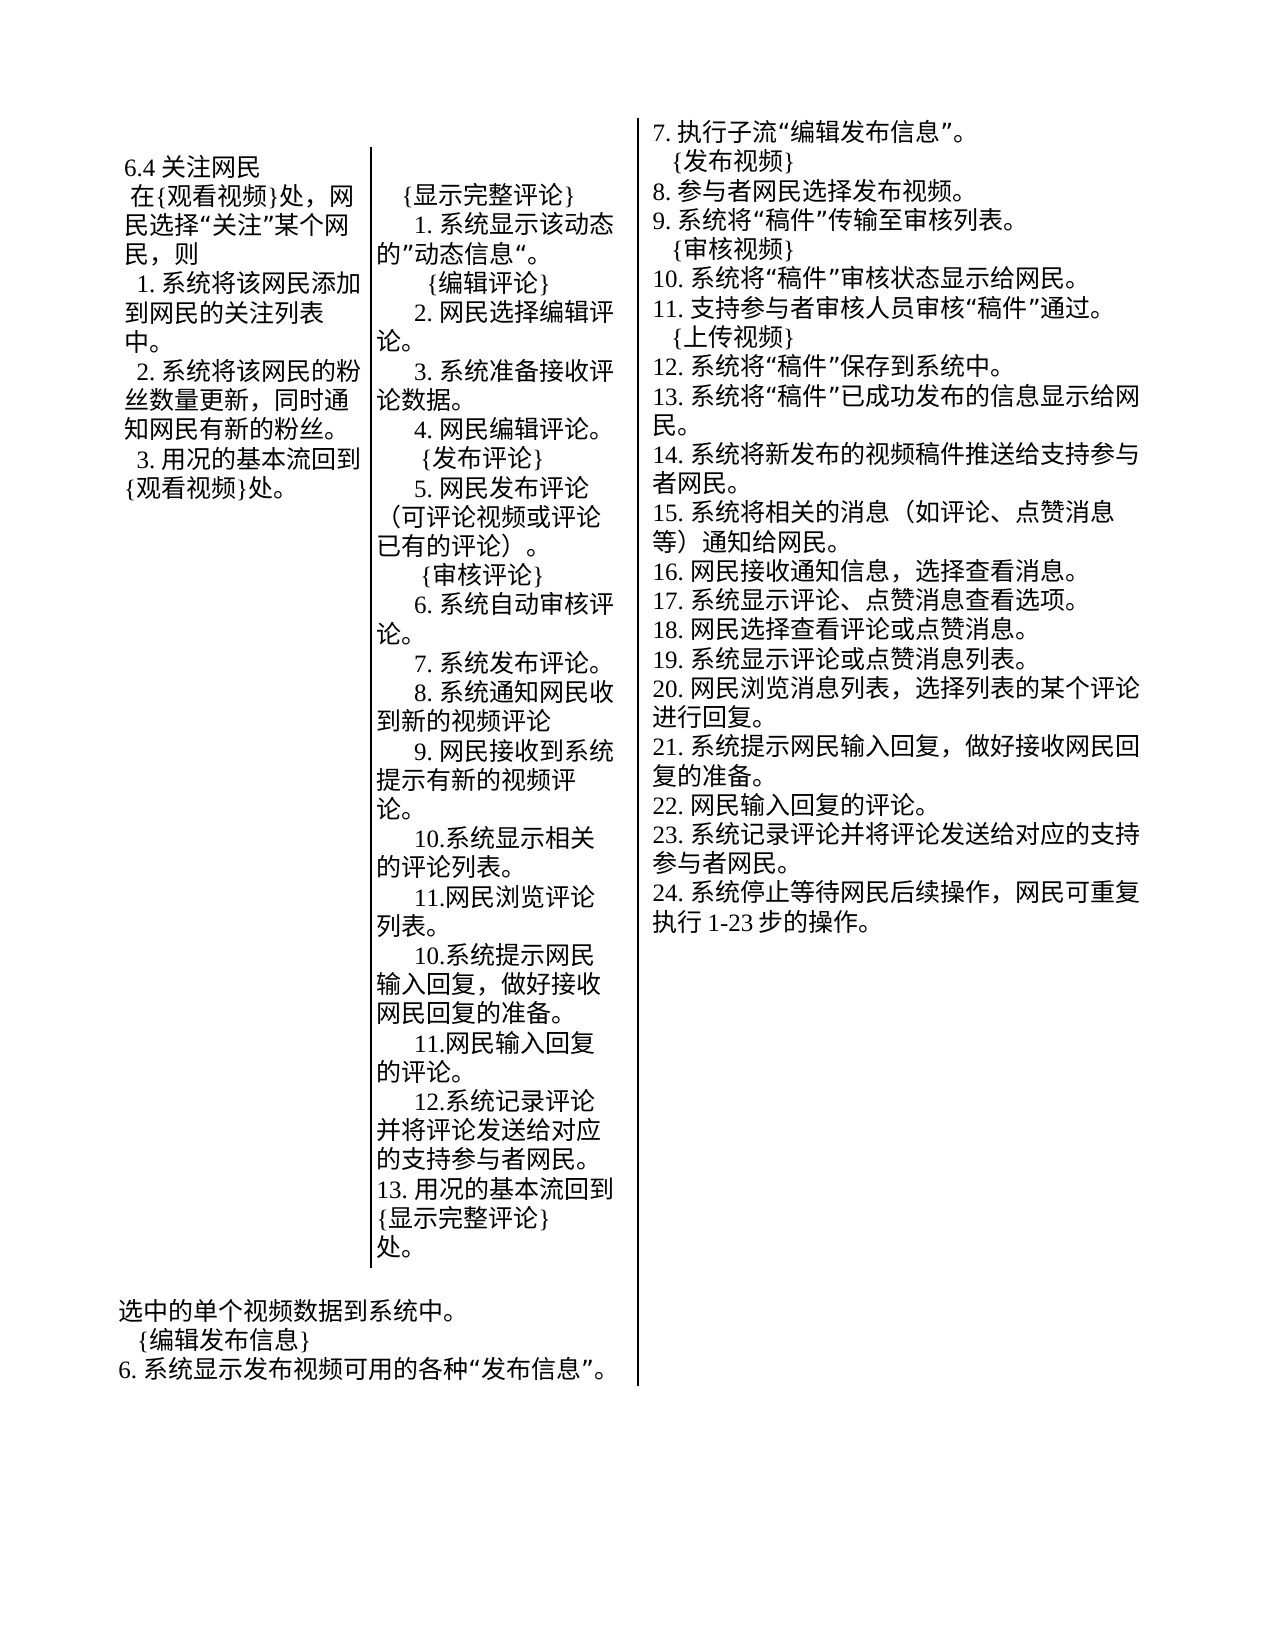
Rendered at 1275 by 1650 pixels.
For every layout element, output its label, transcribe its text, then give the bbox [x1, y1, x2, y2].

text 6. 系统显示发布视频可用的各种“发布信息”。 [118, 1356, 623, 1385]
text 11. 支持参与者审核人员审核“稿件”通过。 [652, 294, 1157, 323]
text 22. 网民输入回复的评论。 [652, 791, 1157, 820]
text {发布视频} [652, 147, 1157, 177]
text 8. 参与者网民选择发布视频。 [652, 177, 1157, 206]
text 21. 系统提示网民输入回复，做好接收网民回复的准备。 [652, 732, 1157, 791]
text 20. 网民浏览消息列表，选择列表的某个评论进行回复。 [652, 674, 1157, 732]
text 24. 系统停止等待网民后续操作，网民可重复执行1-23步的操作。 [652, 878, 1157, 937]
text {编辑发布信息} [118, 1326, 623, 1356]
text 19. 系统显示评论或点赞消息列表。 [652, 645, 1157, 674]
text 13. 系统将“稿件”已成功发布的信息显示给网民。 [652, 382, 1157, 440]
text 23. 系统记录评论并将评论发送给对应的支持参与者网民。 [652, 820, 1157, 878]
text 7. 执行子流“编辑发布信息”。 [652, 118, 1157, 147]
text 12. 系统将“稿件”保存到系统中。 [652, 352, 1157, 382]
text {上传视频} [652, 323, 1157, 352]
table_header 6.4 关注网民 在{观看视频}处，网民选择“关注”某个网民，则 1. 系统将该网民添加到网民的关注列表中。 2. 系统将该网民的粉丝数量更新，同时通知网民有新的粉丝。 3. 用况的基本流回到{观看视频}处。 [118, 147, 370, 1268]
text 18. 网民选择查看评论或点赞消息。 [652, 615, 1157, 645]
table_header {显示完整评论} 1. 系统显示该动态的”动态信息“。 {编辑评论} 2. 网民选择编辑评论。 3. 系统准备接收评论数据。 4. 网民编辑评论。 {发布评论} 5. 网民发布评论（可评论视频或评论已有的评论）。 {审核评论} 6. 系统自动审核评论。 7. 系统发布评论。 8. 系统通知网民收到新的视频评论 9. 网民接收到系统提示有新的视频评论。 10.系统显示相关的评论列表。 11.网民浏览评论列表。 10.系统提示网民输入回复，做好接收网民回复的准备。 11.网民输入回复的评论。 12.系统记录评论并将评论发送给对应的支持参与者网民。 13. 用况的基本流回到{显示完整评论} 处。 [372, 147, 623, 1268]
text 17. 系统显示评论、点赞消息查看选项。 [652, 586, 1157, 615]
text 10. 系统将“稿件”审核状态显示给网民。 [652, 264, 1157, 294]
text 9. 系统将“稿件”传输至审核列表。 [652, 206, 1157, 235]
text 16. 网民接收通知信息，选择查看消息。 [652, 557, 1157, 586]
text 14. 系统将新发布的视频稿件推送给支持参与者网民。 [652, 440, 1157, 498]
text 15. 系统将相关的消息（如评论、点赞消息等）通知给网民。 [652, 498, 1157, 557]
text 选中的单个视频数据到系统中。 [118, 1297, 623, 1326]
text {审核视频} [652, 235, 1157, 264]
